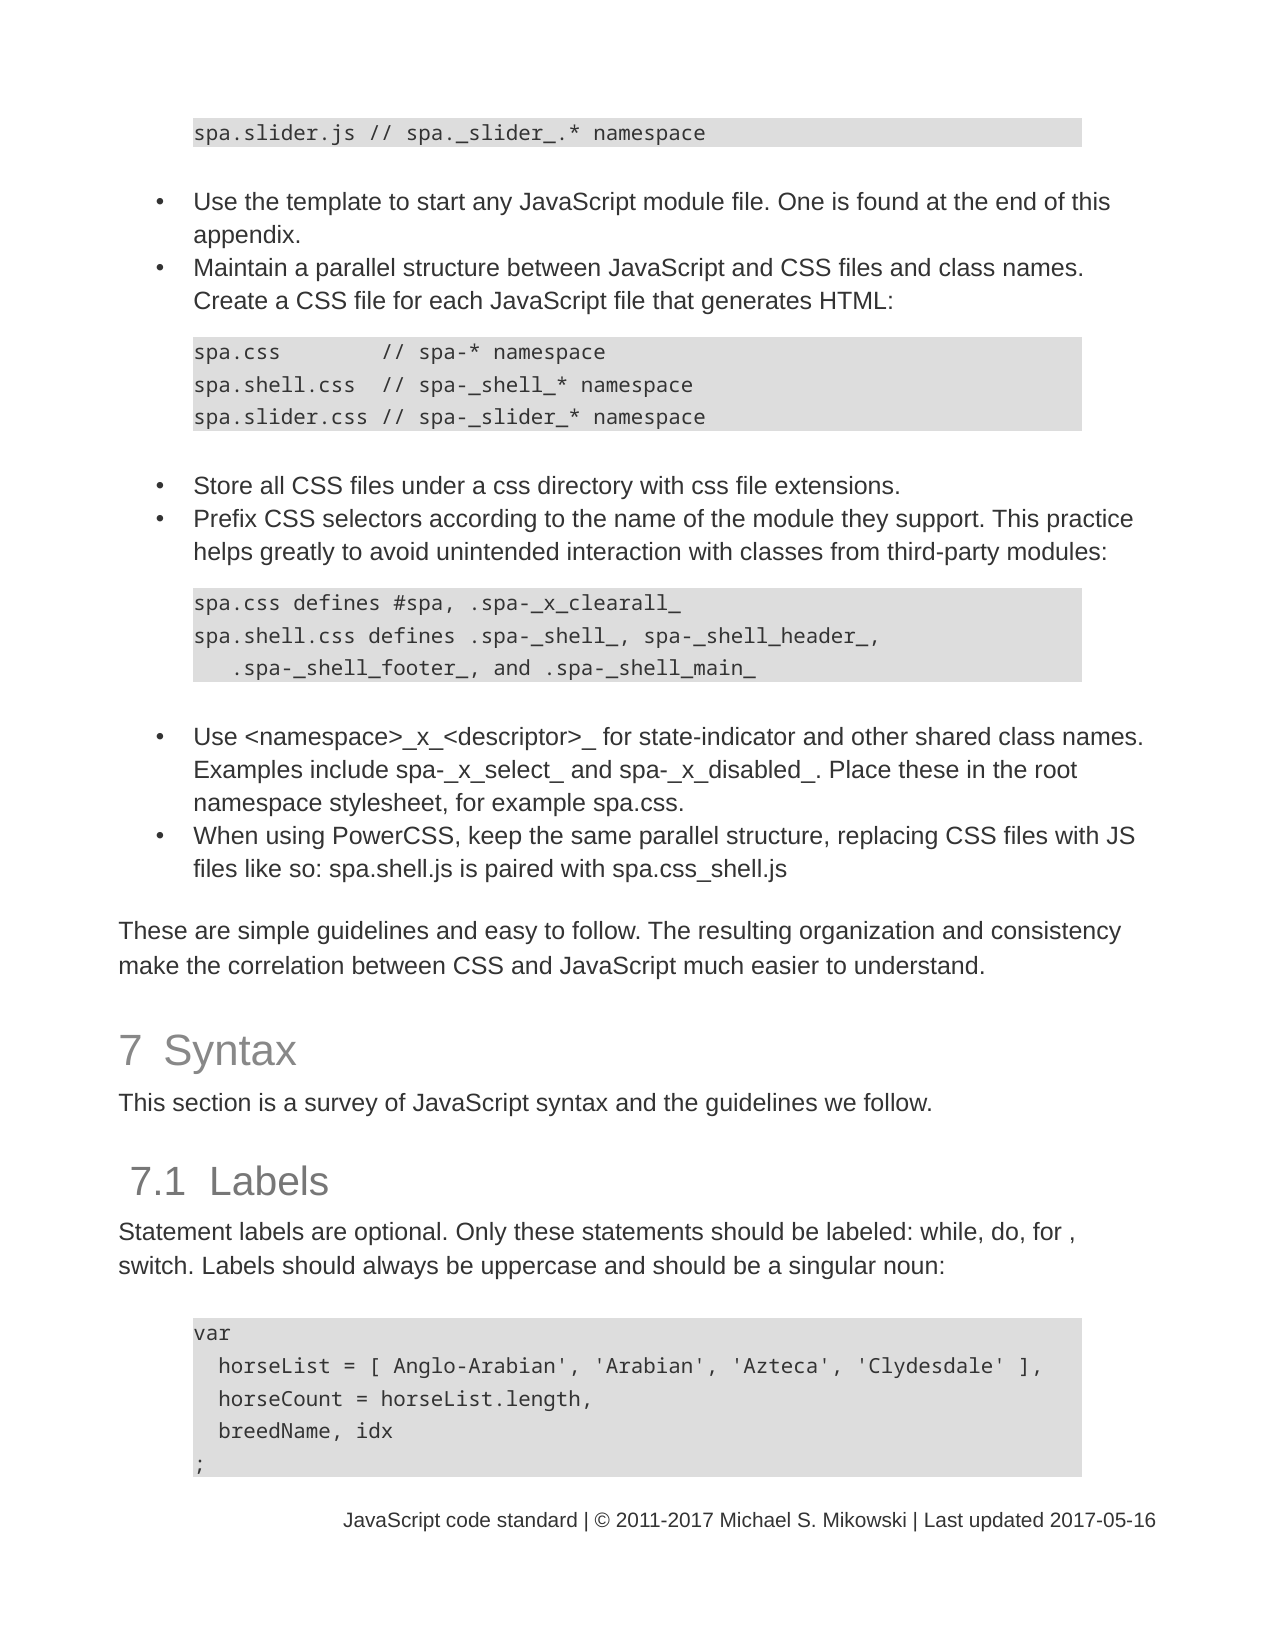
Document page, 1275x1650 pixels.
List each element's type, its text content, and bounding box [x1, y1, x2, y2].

text spa.css defines #spa, .spa-_x_clearall_ [193, 588, 1082, 617]
text ; [193, 1449, 1082, 1477]
subtitle Labels [118, 1157, 1157, 1204]
text Statement labels are optional. Only these statements should be labeled: while, do, for , switch. Labels should always be uppercase and should be a singular noun: [118, 1217, 1157, 1280]
text spa.shell.css defines .spa-_shell_, spa-_shell_header_, [193, 621, 1082, 649]
text This section is a survey of JavaScript syntax and the guidelines we follow. [118, 1087, 1157, 1116]
subtitle Syntax [118, 1025, 1157, 1075]
list Store all CSS files under a css directory with css file extensions. [156, 471, 1157, 500]
list Prefix CSS selectors according to the name of the module they support. This practice helps greatly to avoid unintended interaction with classes from third-party modules: [156, 504, 1157, 566]
text horseList = [ Anglo-Arabian', 'Arabian', 'Azteca', 'Clydesdale' ], [193, 1351, 1082, 1379]
list Maintain a parallel structure between JavaScript and CSS files and class names. Create a CSS file for each JavaScript file that generates HTML: [156, 253, 1157, 315]
text horseCount = horseList.length, [193, 1384, 1082, 1412]
list Use the template to start any JavaScript module file. One is found at the end of this appendix. [156, 187, 1157, 249]
list When using PowerCSS, keep the same parallel structure, replacing CSS files with JS files like so: spa.shell.js is paired with spa.css_shell.js [156, 821, 1157, 883]
text var [193, 1318, 1082, 1347]
text .spa-_shell_footer_, and .spa-_shell_main_ [193, 653, 1082, 682]
text These are simple guidelines and easy to follow. The resulting organization and consistency make the correlation between CSS and JavaScript much easier to understand. [118, 916, 1157, 979]
text spa.css // spa-* namespace [193, 337, 1082, 366]
text breedName, idx [193, 1416, 1082, 1445]
text spa.shell.css // spa-_shell_* namespace [193, 370, 1082, 398]
list Use <namespace>_x_<descriptor>_ for state-indicator and other shared class names. Examples include spa-_x_select_ and spa-_x_disabled_. Place these in the root namespace stylesheet, for example spa.css. [156, 722, 1157, 817]
text spa.slider.js // spa._slider_.* namespace [193, 118, 1082, 147]
text spa.slider.css // spa-_slider_* namespace [193, 402, 1082, 431]
